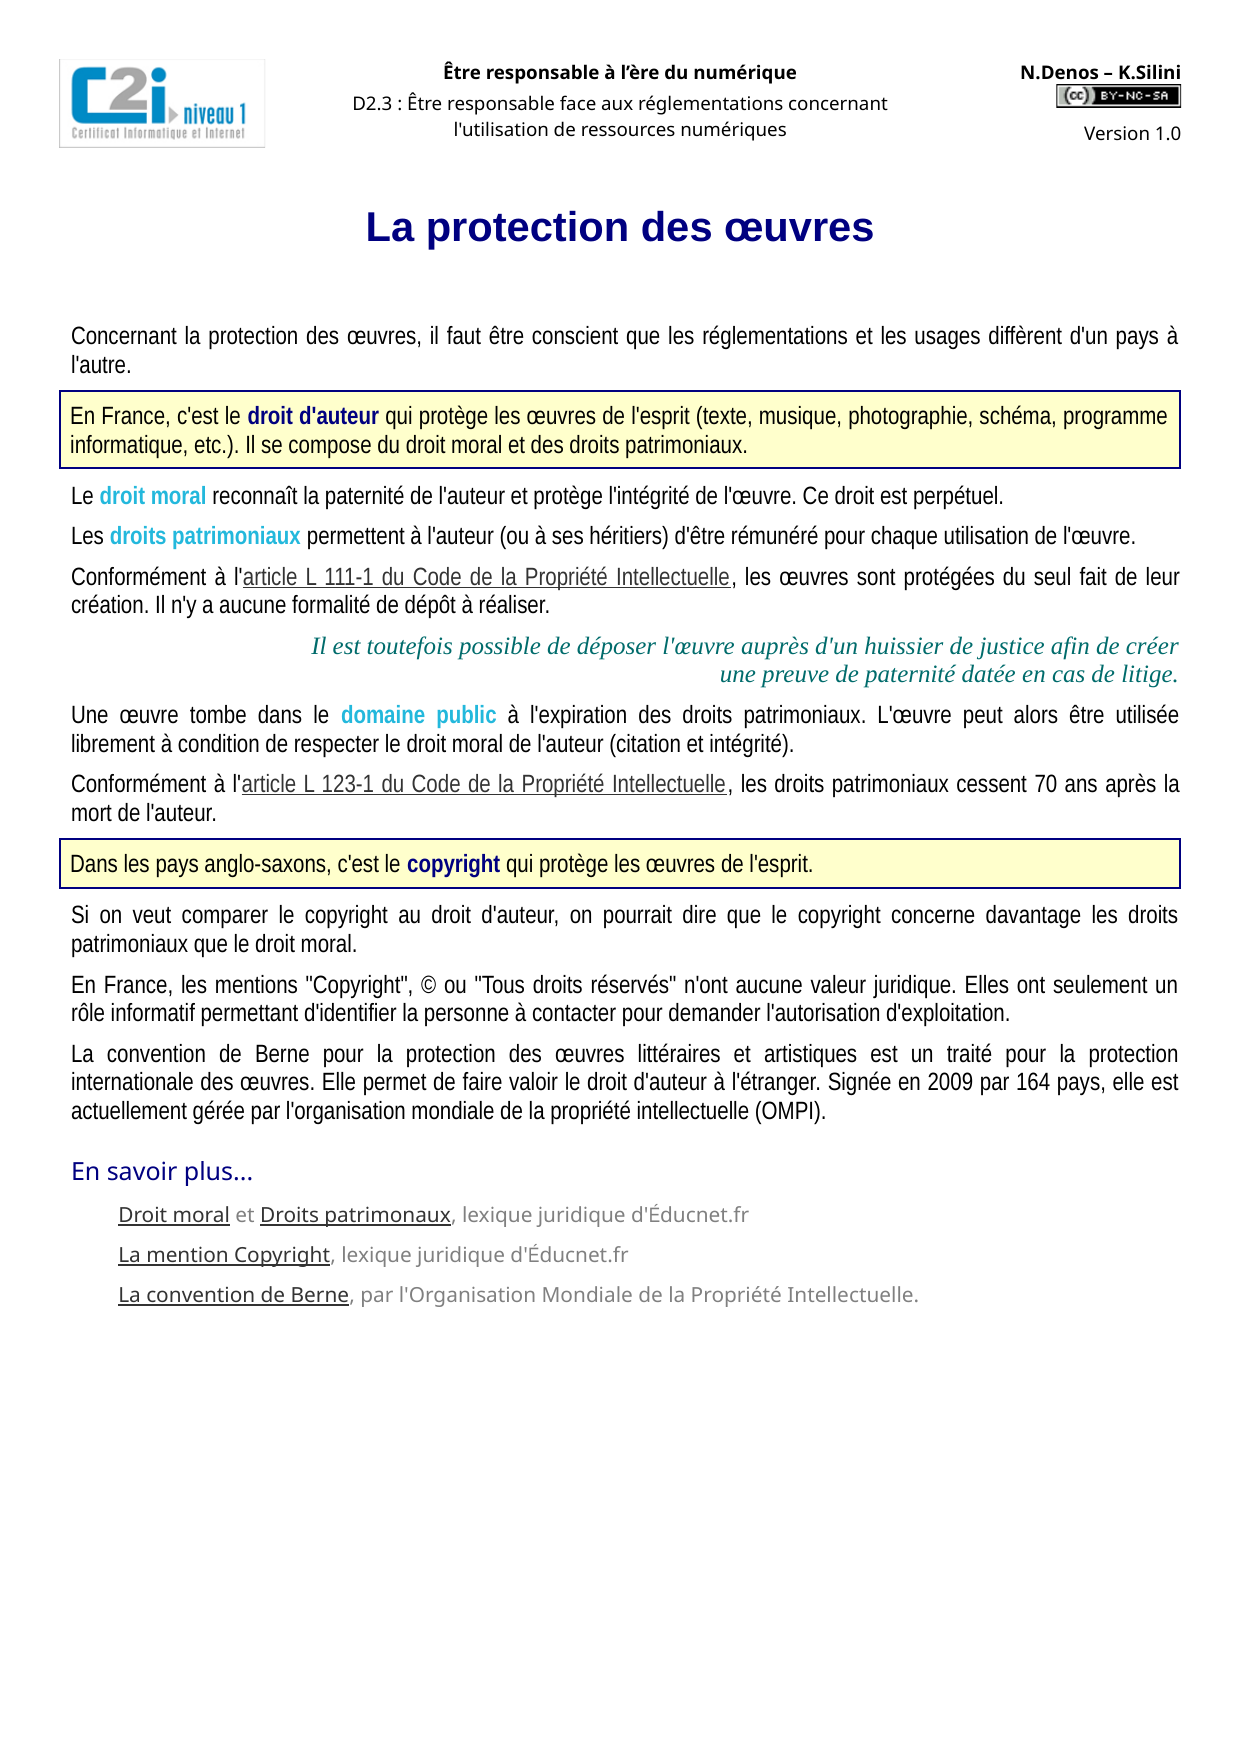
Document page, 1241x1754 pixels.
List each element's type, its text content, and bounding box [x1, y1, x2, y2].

text Une œuvre tombe dans le domaine public à l'expiration des droits patrimoniaux. L'œuvre peut alors être utilisée librement à condition de respecter le droit moral de l'auteur (citation et intégrité). [71, 700, 1181, 757]
text Concernant la protection des œuvres, il faut être conscient que les réglementations et les usages diffèrent d'un pays à l'autre. [71, 321, 1181, 378]
text Il est toutefois possible de déposer l'œuvre auprès d'un huissier de justice afin de créer une preuve de paternité datée en cas de litige. [295, 631, 1181, 688]
text La mention Copyright, lexique juridique d'Éducnet.fr [118, 1240, 1181, 1268]
text La convention de Berne pour la protection des œuvres littéraires et artistiques est un traité pour la protection internationale des œuvres. Elle permet de faire valoir le droit d'auteur à l'étranger. Signée en 2009 par 164 pays, elle est actuellement gérée par l'organisation mondiale de la propriété intellectuelle (OMPI). [71, 1039, 1181, 1124]
text En France, c'est le droit d'auteur qui protège les œuvres de l'esprit (texte, musique, photographie, schéma, programme informatique, etc.). Il se compose du droit moral et des droits patrimoniaux. [61, 392, 1179, 467]
picture [1056, 84, 1182, 108]
text Droit moral et Droits patrimonaux, lexique juridique d'Éducnet.fr [118, 1200, 1181, 1228]
text En savoir plus... [71, 1154, 1181, 1188]
text En France, les mentions "Copyright", © ou "Tous droits réservés" n'ont aucune valeur juridique. Elles ont seulement un rôle informatif permettant d'identifier la personne à contacter pour demander l'autorisation d'exploitation. [71, 969, 1181, 1027]
text Conformément à l'article L 111-1 du Code de la Propriété Intellectuelle, les œuvres sont protégées du seul fait de leur création. Il n'y a aucune formalité de dépôt à réaliser. [71, 562, 1181, 619]
text Si on veut comparer le copyright au droit d'auteur, on pourrait dire que le copyright concerne davantage les droits patrimoniaux que le droit moral. [71, 901, 1181, 958]
text La convention de Berne, par l'Organisation Mondiale de la Propriété Intellectuelle. [118, 1280, 1181, 1309]
text Conformément à l'article L 123-1 du Code de la Propriété Intellectuelle, les droits patrimoniaux cessent 70 ans après la mort de l'auteur. [71, 769, 1181, 826]
text Dans les pays anglo-saxons, c'est le copyright qui protège les œuvres de l'esprit. [61, 840, 1179, 887]
subtitle La protection des œuvres [59, 202, 1181, 250]
text Les droits patrimoniaux permettent à l'auteur (ou à ses héritiers) d'être rémunéré pour chaque utilisation de l'œuvre. [71, 521, 1181, 550]
picture [59, 59, 266, 148]
text Le droit moral reconnaît la paternité de l'auteur et protège l'intégrité de l'œuvre. Ce droit est perpétuel. [71, 481, 1181, 509]
